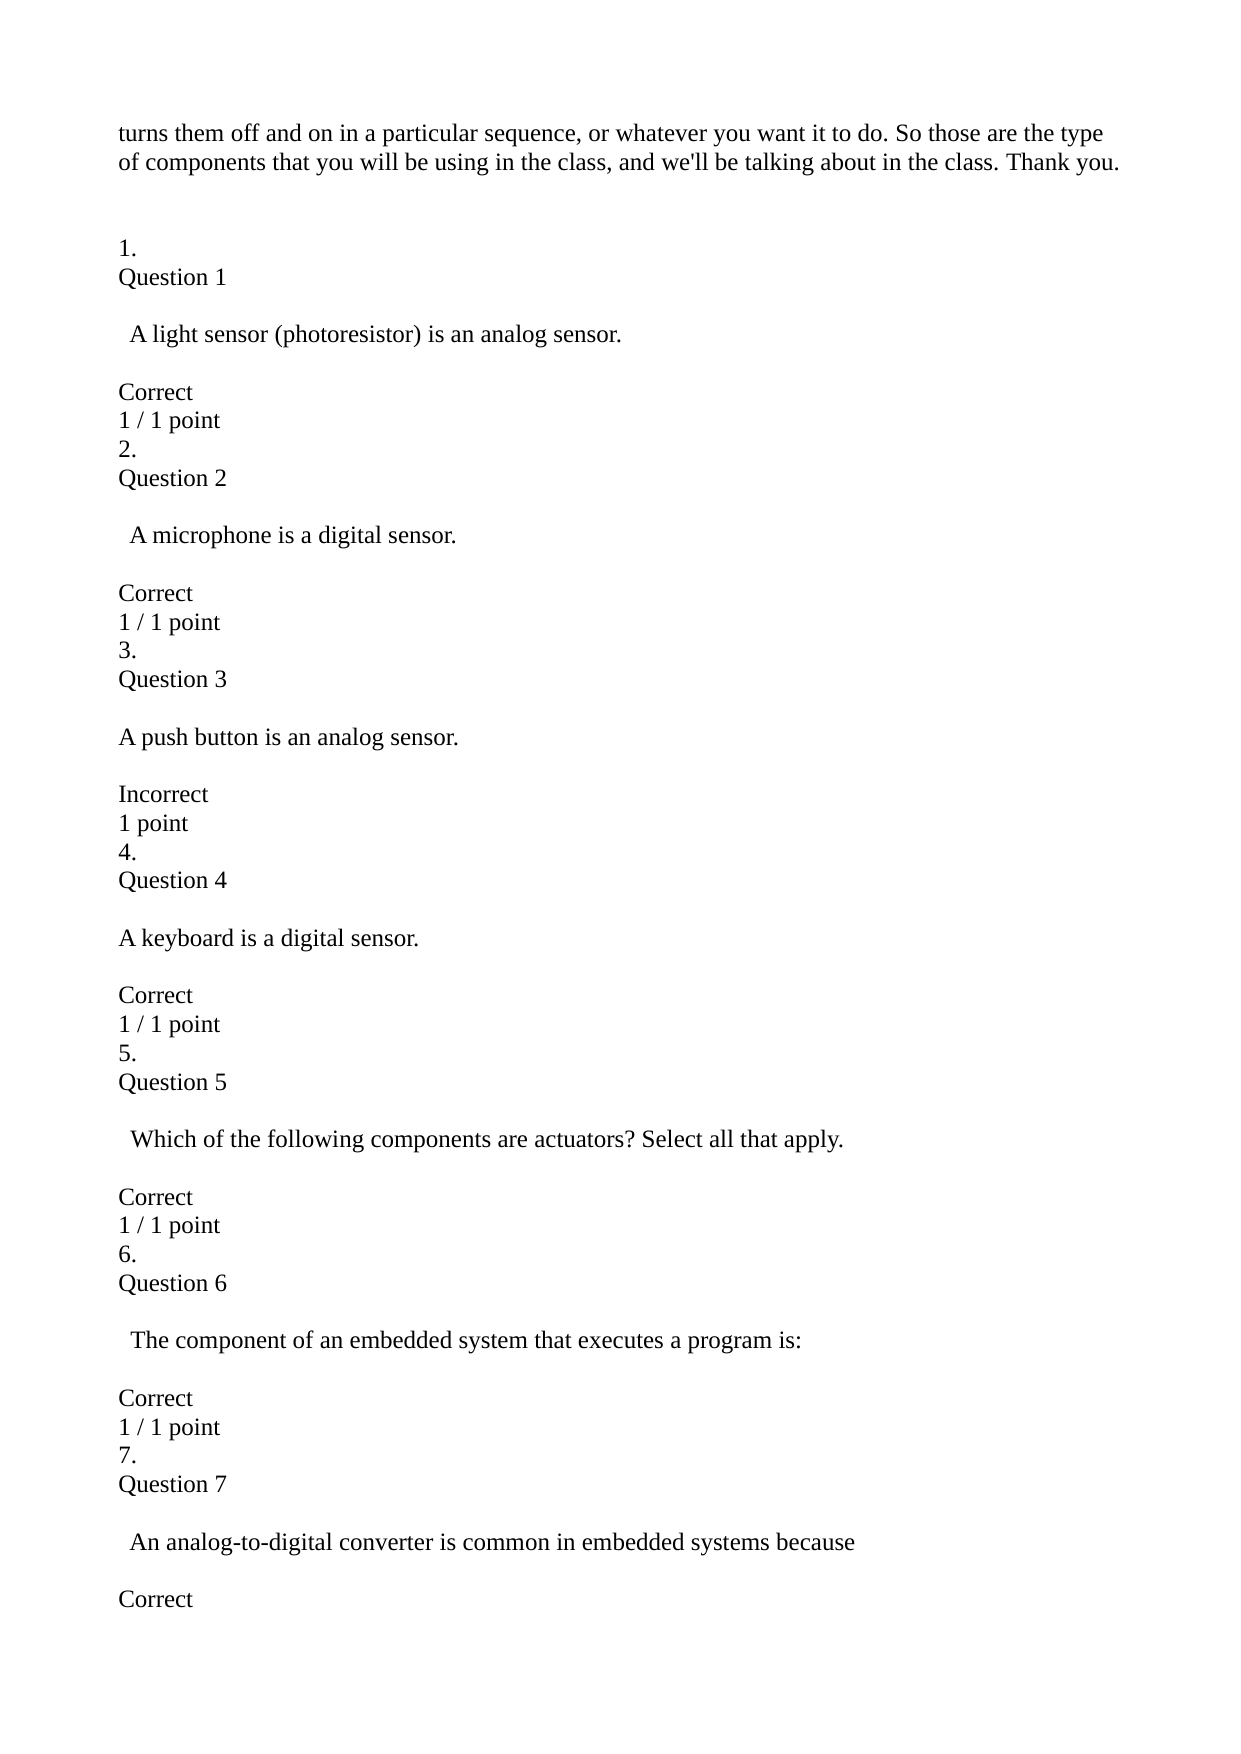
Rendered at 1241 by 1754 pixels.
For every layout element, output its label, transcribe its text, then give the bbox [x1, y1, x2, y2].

text 1 / 1 point [118, 1009, 1122, 1038]
text 1 point [118, 808, 1122, 837]
text 7. [118, 1441, 1122, 1469]
text Which of the following components are actuators? Select all that apply. [118, 1124, 1122, 1153]
text 3. [118, 636, 1122, 664]
text Question 6 [118, 1268, 1122, 1297]
text ​turns them off and on in a particular sequence, or whatever you want it to do. ​So those are the type of components that you will be using in the class, and ​we'll be talking about in the class. ​Thank you. ​ [118, 118, 1122, 204]
text 1 / 1 point [118, 406, 1122, 434]
text Question 3 [118, 664, 1122, 693]
text 1 / 1 point [118, 1412, 1122, 1441]
text Question 4 [118, 866, 1122, 894]
text An analog-to-digital converter is common in embedded systems because [118, 1527, 1122, 1556]
text Correct [118, 578, 1122, 607]
text 2. [118, 434, 1122, 463]
text 5. [118, 1038, 1122, 1067]
text Correct [118, 1584, 1122, 1613]
text Question 7 [118, 1469, 1122, 1498]
text A microphone is a digital sensor. [118, 521, 1122, 549]
text Correct [118, 1182, 1122, 1211]
text The component of an embedded system that executes a program is: [118, 1326, 1122, 1354]
text A light sensor (photoresistor) is an analog sensor. [118, 319, 1122, 348]
text Correct [118, 377, 1122, 406]
text 1. [118, 233, 1122, 262]
text 6. [118, 1239, 1122, 1268]
text 1 / 1 point [118, 607, 1122, 636]
text Incorrect [118, 779, 1122, 808]
text Question 2 [118, 463, 1122, 492]
text A push button is an analog sensor. [118, 722, 1122, 751]
text A keyboard is a digital sensor. [118, 923, 1122, 952]
text Correct [118, 981, 1122, 1009]
text Question 1 [118, 262, 1122, 291]
text 1 / 1 point [118, 1211, 1122, 1239]
text Correct [118, 1383, 1122, 1412]
text 4. [118, 837, 1122, 866]
text Question 5 [118, 1067, 1122, 1096]
